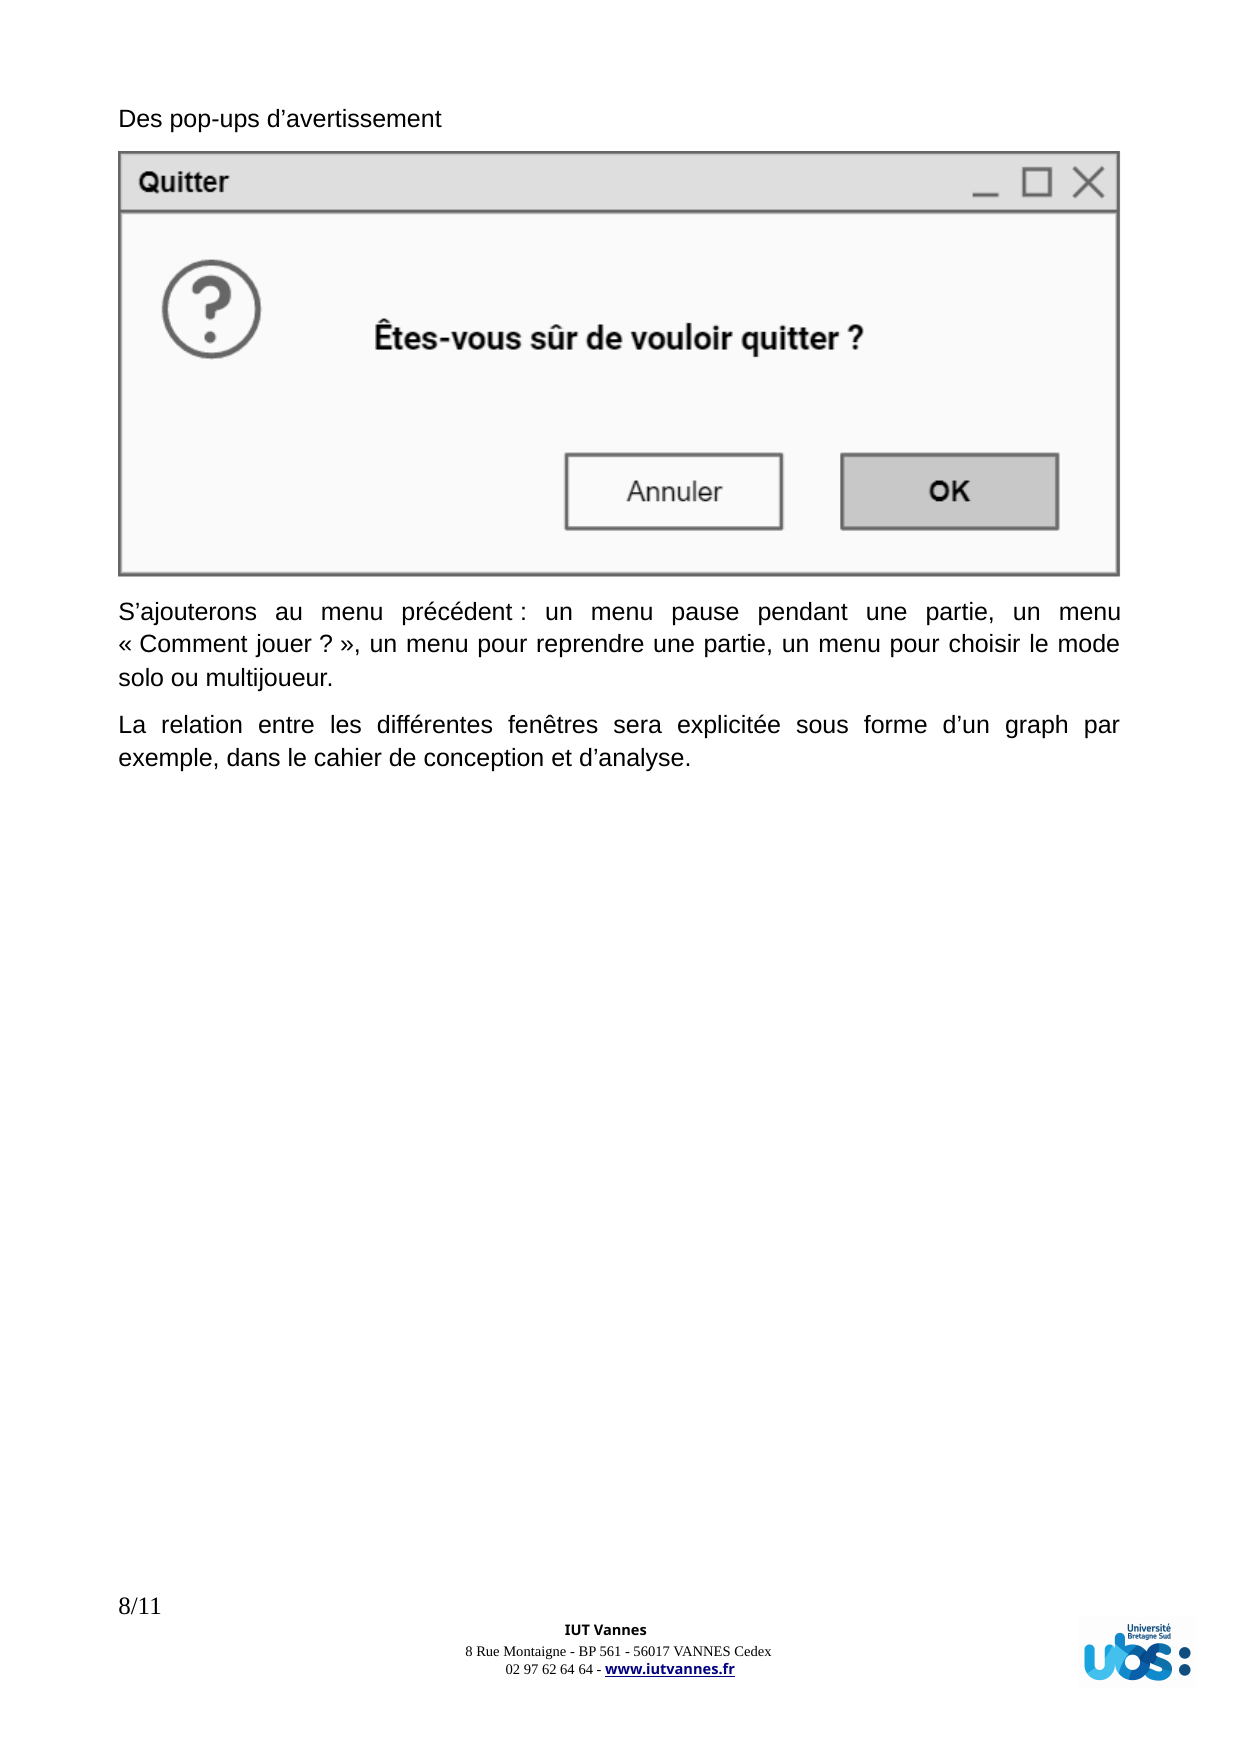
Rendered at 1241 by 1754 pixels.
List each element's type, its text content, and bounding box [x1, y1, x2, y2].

text La relation entre les différentes fenêtres sera explicitée sous forme d’un graph par exemple, dans le cahier de conception et d’analyse. [118, 710, 1122, 772]
text S’ajouterons au menu précédent : un menu pause pendant une partie, un menu « Comment jouer ? », un menu pour reprendre une partie, un menu pour choisir le mode solo ou multijoueur. [118, 596, 1122, 691]
text Des pop-ups d’avertissement [118, 104, 1122, 132]
